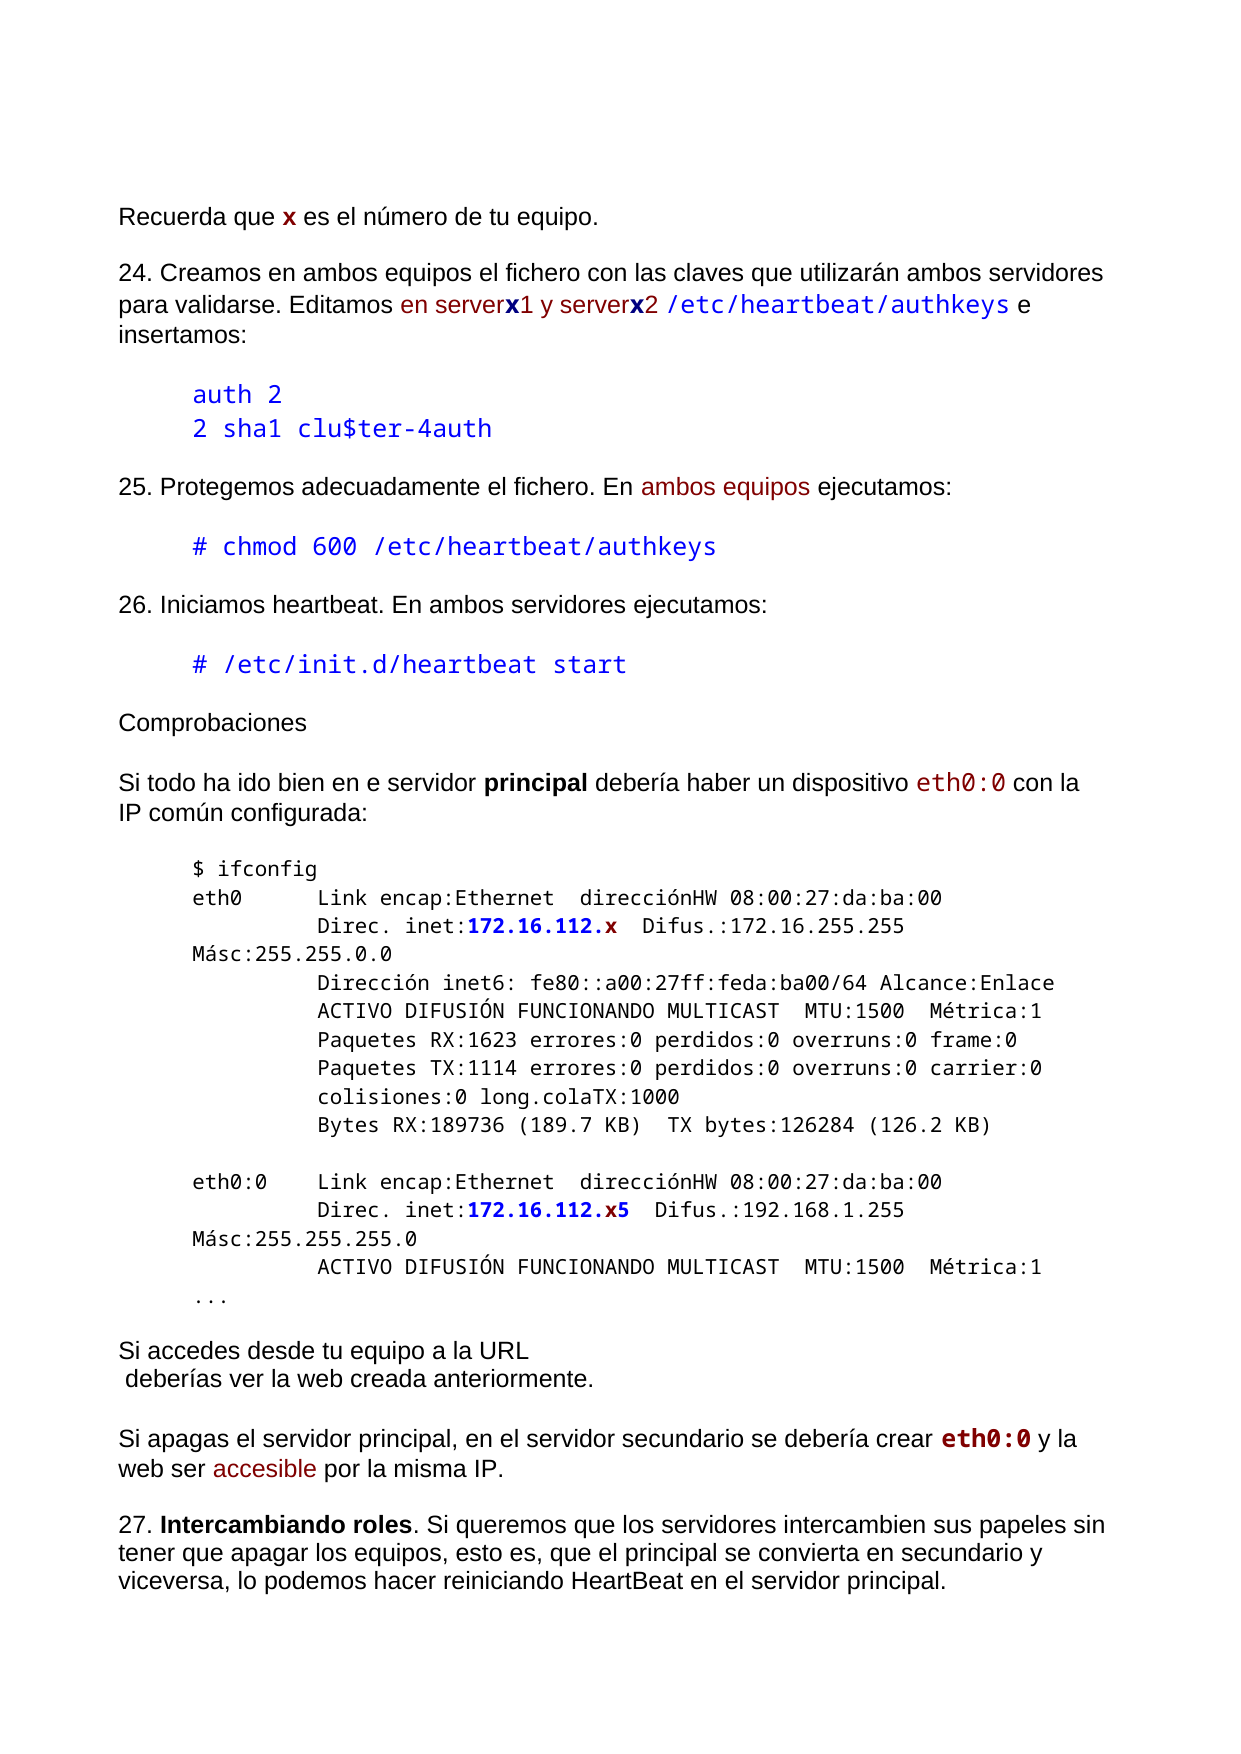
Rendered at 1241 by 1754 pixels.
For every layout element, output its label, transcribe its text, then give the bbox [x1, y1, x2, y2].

text Paquetes RX:1623 errores:0 perdidos:0 overruns:0 frame:0 [192, 1025, 1108, 1053]
text 26. Iniciamos heartbeat. En ambos servidores ejecutamos: [118, 591, 1108, 619]
text eth0 Link encap:Ethernet direcciónHW 08:00:27:da:ba:00 [192, 883, 1108, 911]
text eth0:0 Link encap:Ethernet direcciónHW 08:00:27:da:ba:00 [192, 1167, 1108, 1196]
text Comprobaciones [118, 708, 1108, 736]
text Recuerda que x es el número de tu equipo. [118, 203, 1108, 231]
text $ ifconfig [192, 854, 1108, 883]
text Dirección inet6: fe80::a00:27ff:feda:ba00/64 Alcance:Enlace [192, 968, 1108, 996]
text ACTIVO DIFUSIÓN FUNCIONANDO MULTICAST MTU:1500 Métrica:1 [192, 996, 1108, 1025]
text auth 2 [192, 377, 1108, 411]
text Direc. inet:172.16.112.x5 Difus.:192.168.1.255 Másc:255.255.255.0 [192, 1196, 1108, 1252]
text ... [192, 1281, 1108, 1309]
text Bytes RX:189736 (189.7 KB) TX bytes:126284 (126.2 KB) [192, 1110, 1108, 1139]
text colisiones:0 long.colaTX:1000 [192, 1082, 1108, 1110]
text Paquetes TX:1114 errores:0 perdidos:0 overruns:0 carrier:0 [192, 1053, 1108, 1082]
text deberías ver la web creada anteriormente. [118, 1365, 1108, 1393]
text Si accedes desde tu equipo a la URL [118, 1337, 1108, 1365]
text 25. Protegemos adecuadamente el fichero. En ambos equipos ejecutamos: [118, 473, 1108, 501]
text Si todo ha ido bien en e servidor principal debería haber un dispositivo eth0:0 con la IP común configurada: [118, 764, 1108, 826]
text 24. Creamos en ambos equipos el fichero con las claves que utilizarán ambos servidores para validarse. Editamos en serverx1 y serverx2 /etc/heartbeat/authkeys e insertamos: [118, 259, 1108, 349]
text Si apagas el servidor principal, en el servidor secundario se debería crear eth0:0 y la web ser accesible por la misma IP. [118, 1421, 1108, 1483]
text Direc. inet:172.16.112.x Difus.:172.16.255.255 Másc:255.255.0.0 [192, 911, 1108, 968]
text ACTIVO DIFUSIÓN FUNCIONANDO MULTICAST MTU:1500 Métrica:1 [192, 1252, 1108, 1281]
text 2 sha1 clu$ter-4auth [192, 411, 1108, 445]
text 27. Intercambiando roles. Si queremos que los servidores intercambien sus papeles sin tener que apagar los equipos, esto es, que el principal se convierta en secundario y viceversa, lo podemos hacer reiniciando HeartBeat en el servidor principal. [118, 1511, 1108, 1594]
text # chmod 600 /etc/heartbeat/authkeys [192, 529, 1108, 563]
text # /etc/init.d/heartbeat start [192, 647, 1108, 681]
